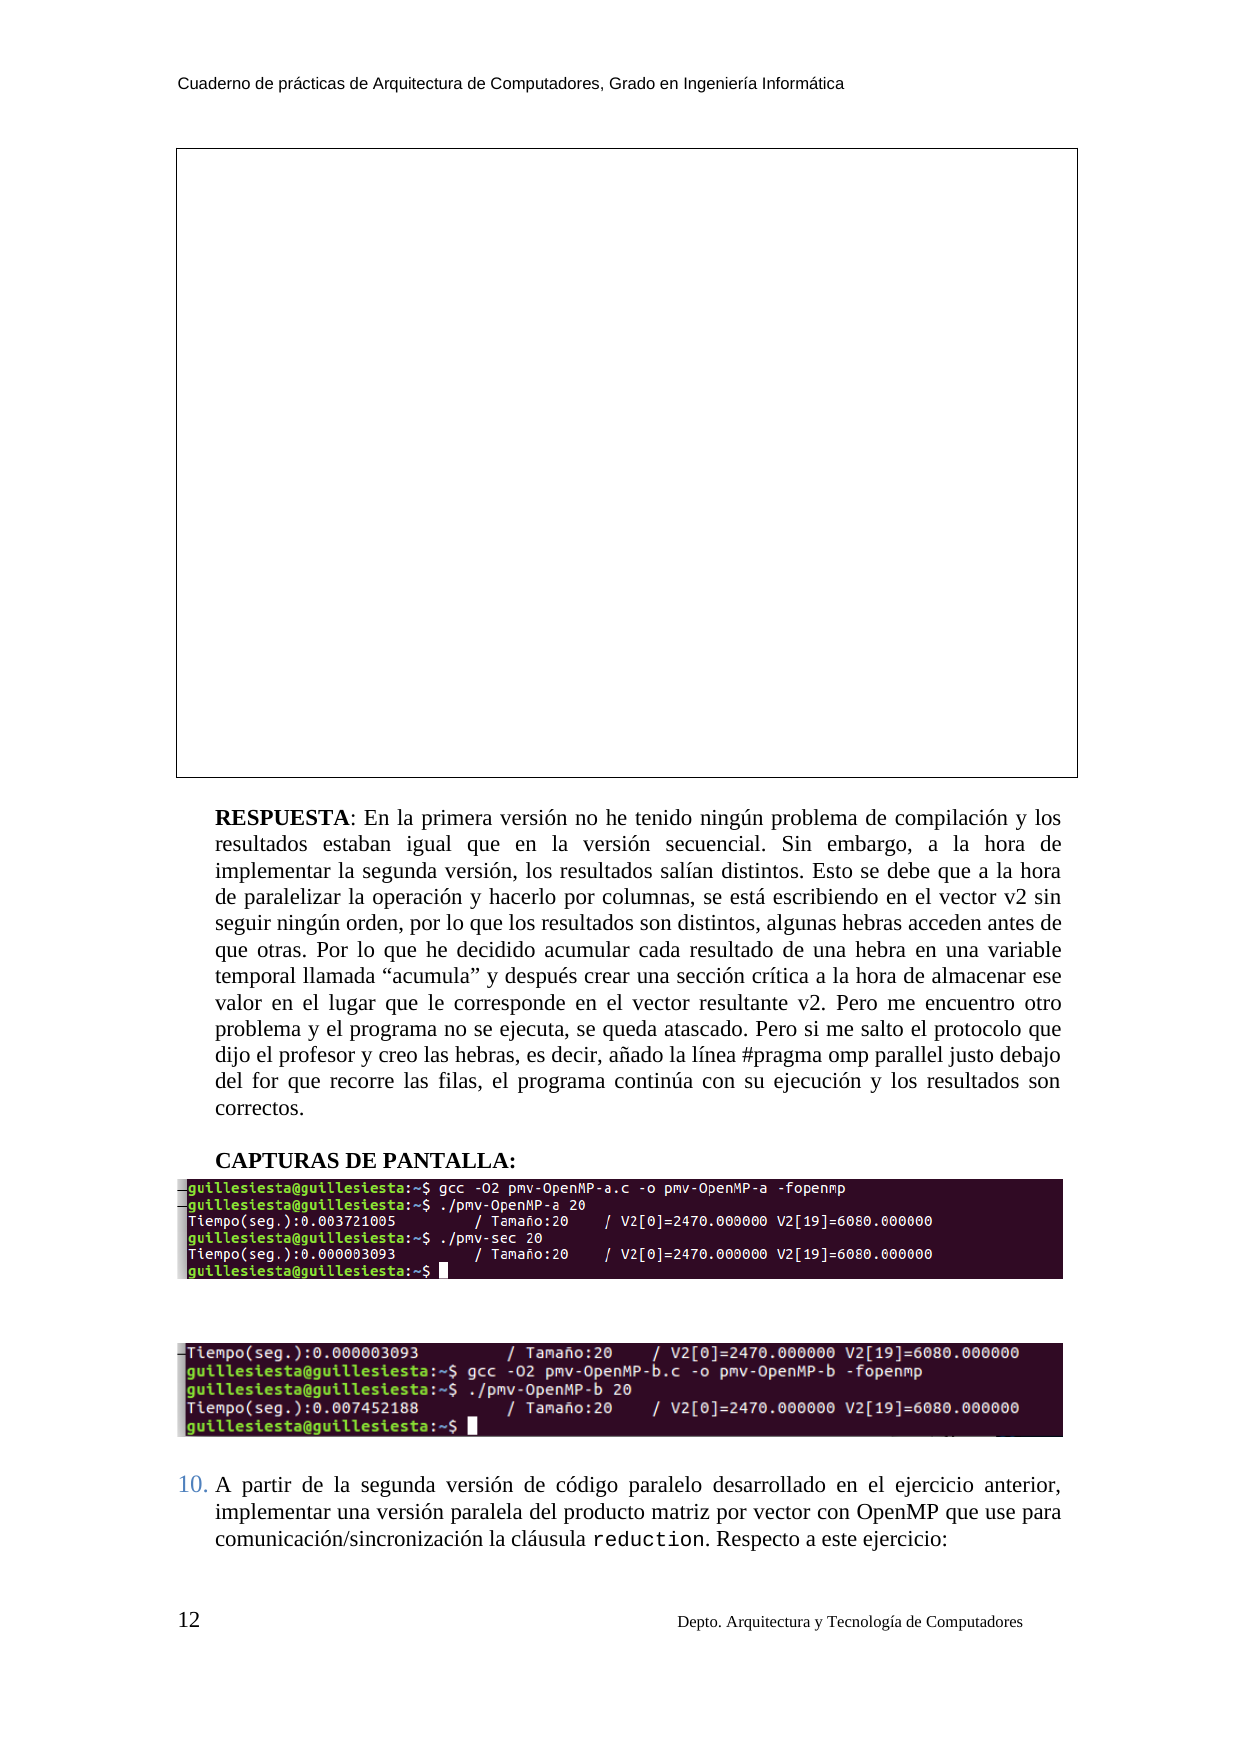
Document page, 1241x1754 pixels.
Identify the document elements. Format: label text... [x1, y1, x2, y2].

picture [177, 1179, 1063, 1279]
text RESPUESTA: En la primera versión no he tenido ningún problema de compilación y los resultados estaban igual que en la versión secuencial. Sin embargo, a la hora de implementar la segunda versión, los resultados salían distintos. Esto se debe que a la hora de paralelizar la operación y hacerlo por columnas, se está escribiendo en el vector v2 sin seguir ningún orden, por lo que los resultados son distintos, algunas hebras acceden antes de que otras. Por lo que he decidido acumular cada resultado de una hebra en una variable temporal llamada “acumula” y después crear una sección crítica a la hora de almacenar ese valor en el lugar que le corresponde en el vector resultante v2. Pero me encuentro otro problema y el programa no se ejecuta, se queda atascado. Pero si me salto el protocolo que dijo el profesor y creo las hebras, es decir, añado la línea #pragma omp parallel justo debajo del for que recorre las filas, el programa continúa con su ejecución y los resultados son correctos. [215, 804, 1063, 1120]
list A partir de la segunda versión de código paralelo desarrollado en el ejercicio anterior, implementar una versión paralela del producto matriz por vector con OpenMP que use para comunicación/sincronización la cláusula reduction. Respecto a este ejercicio: [177, 1469, 1063, 1552]
text CAPTURAS DE PANTALLA: [215, 1147, 1063, 1173]
picture [177, 1343, 1063, 1437]
table_header [177, 149, 1077, 777]
